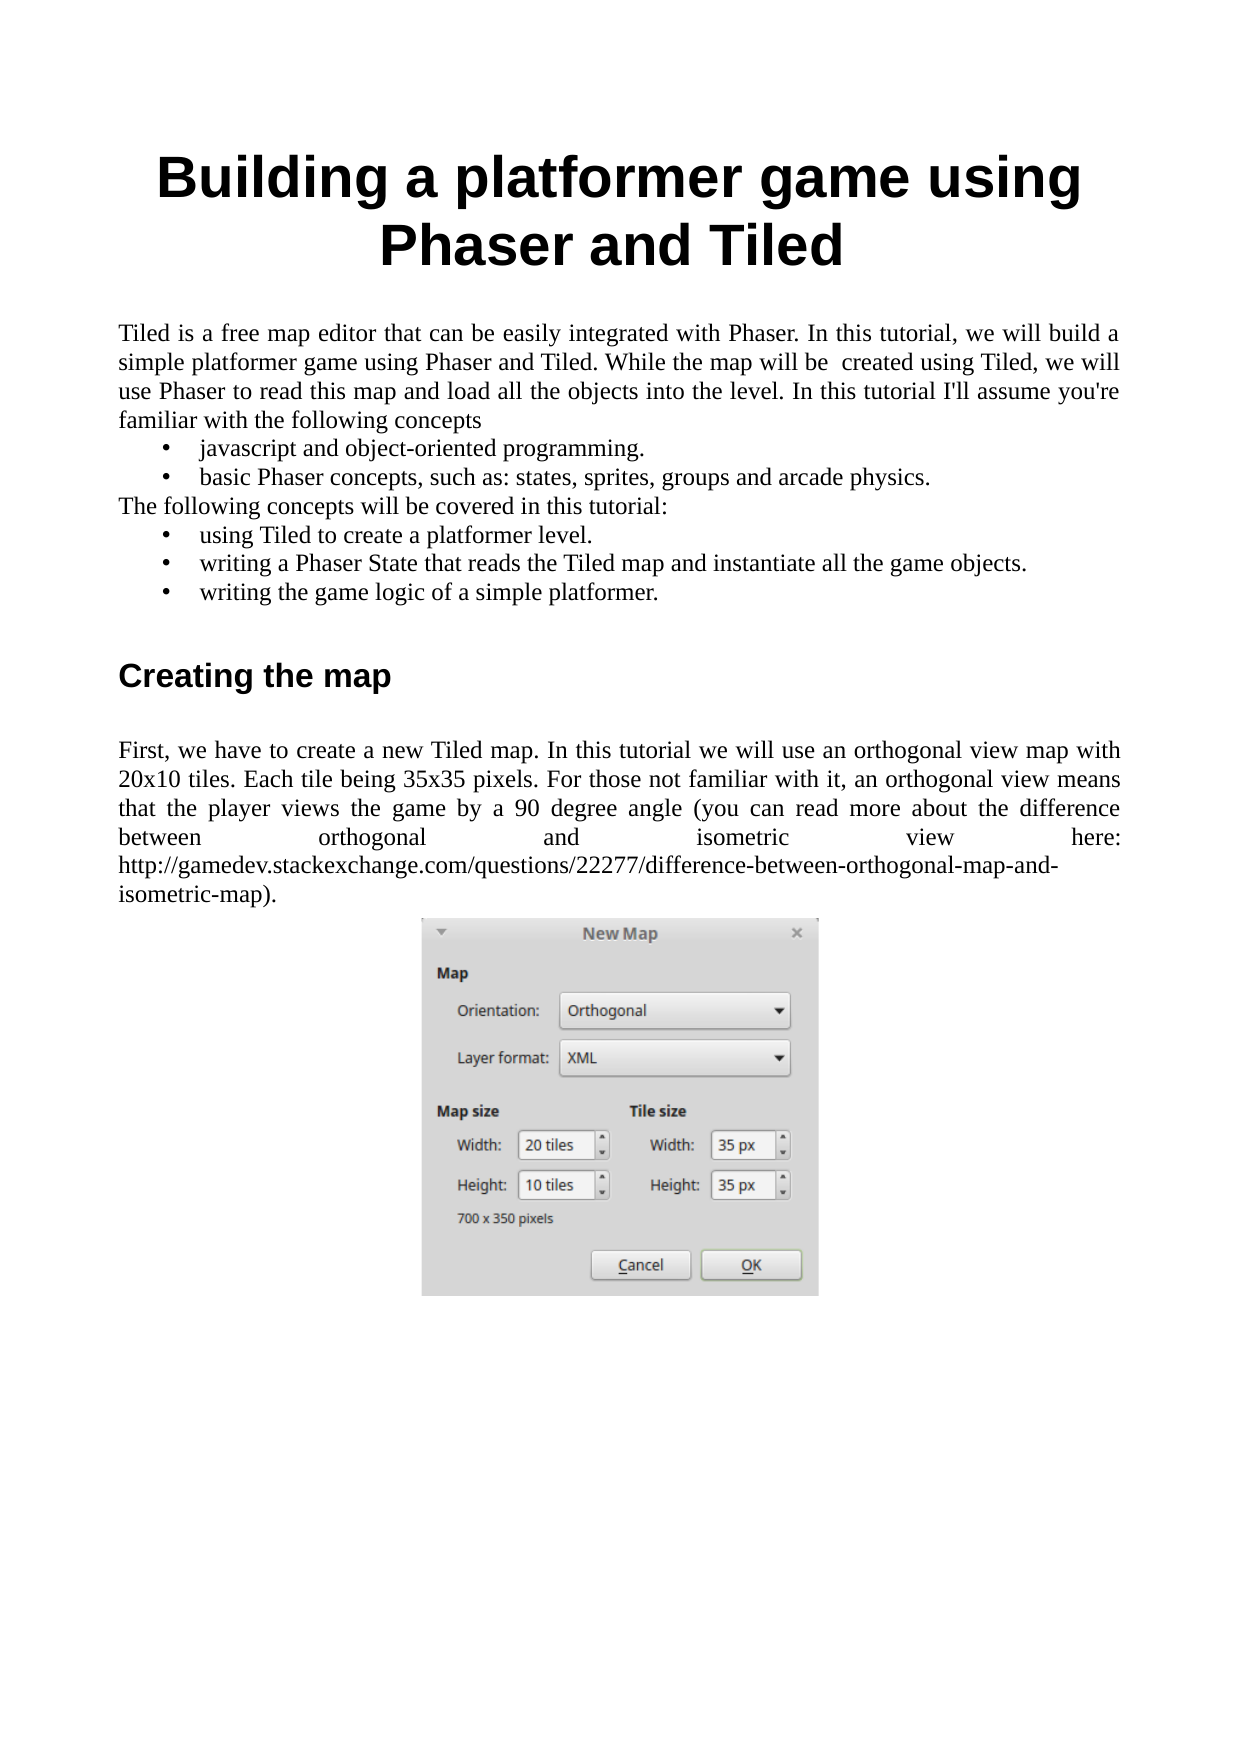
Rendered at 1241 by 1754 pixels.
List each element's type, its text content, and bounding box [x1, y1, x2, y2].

list using Tiled to create a platformer level. [162, 520, 1122, 548]
text First, we have to create a new Tiled map. In this tutorial we will use an orthogonal view map with 20x10 tiles. Each tile being 35x35 pixels. For those not familiar with it, an orthogonal view means that the player views the game by a 90 degree angle (you can read more about the difference between orthogonal and isometric view here: http://gamedev.stackexchange.com/questions/22277/difference-between-orthogonal-map-and-isometric-map). [118, 736, 1122, 908]
list javascript and object-oriented programming. [162, 433, 1122, 462]
text Tiled is a free map editor that can be easily integrated with Phaser. In this tutorial, we will build a simple platformer game using Phaser and Tiled. While the map will be created using Tiled, we will use Phaser to read this map and load all the objects into the level. In this tutorial I'll assume you're familiar with the following concepts [118, 318, 1122, 433]
list writing a Phaser State that reads the Tiled map and instantiate all the game objects. [162, 548, 1122, 577]
list writing the game logic of a simple platformer. [162, 577, 1122, 606]
title Building a platformer game using Phaser and Tiled [118, 143, 1122, 277]
text The following concepts will be covered in this tutorial: [118, 491, 1122, 520]
subtitle Creating the map [118, 656, 1122, 694]
picture [421, 918, 819, 1296]
list basic Phaser concepts, such as: states, sprites, groups and arcade physics. [162, 462, 1122, 491]
